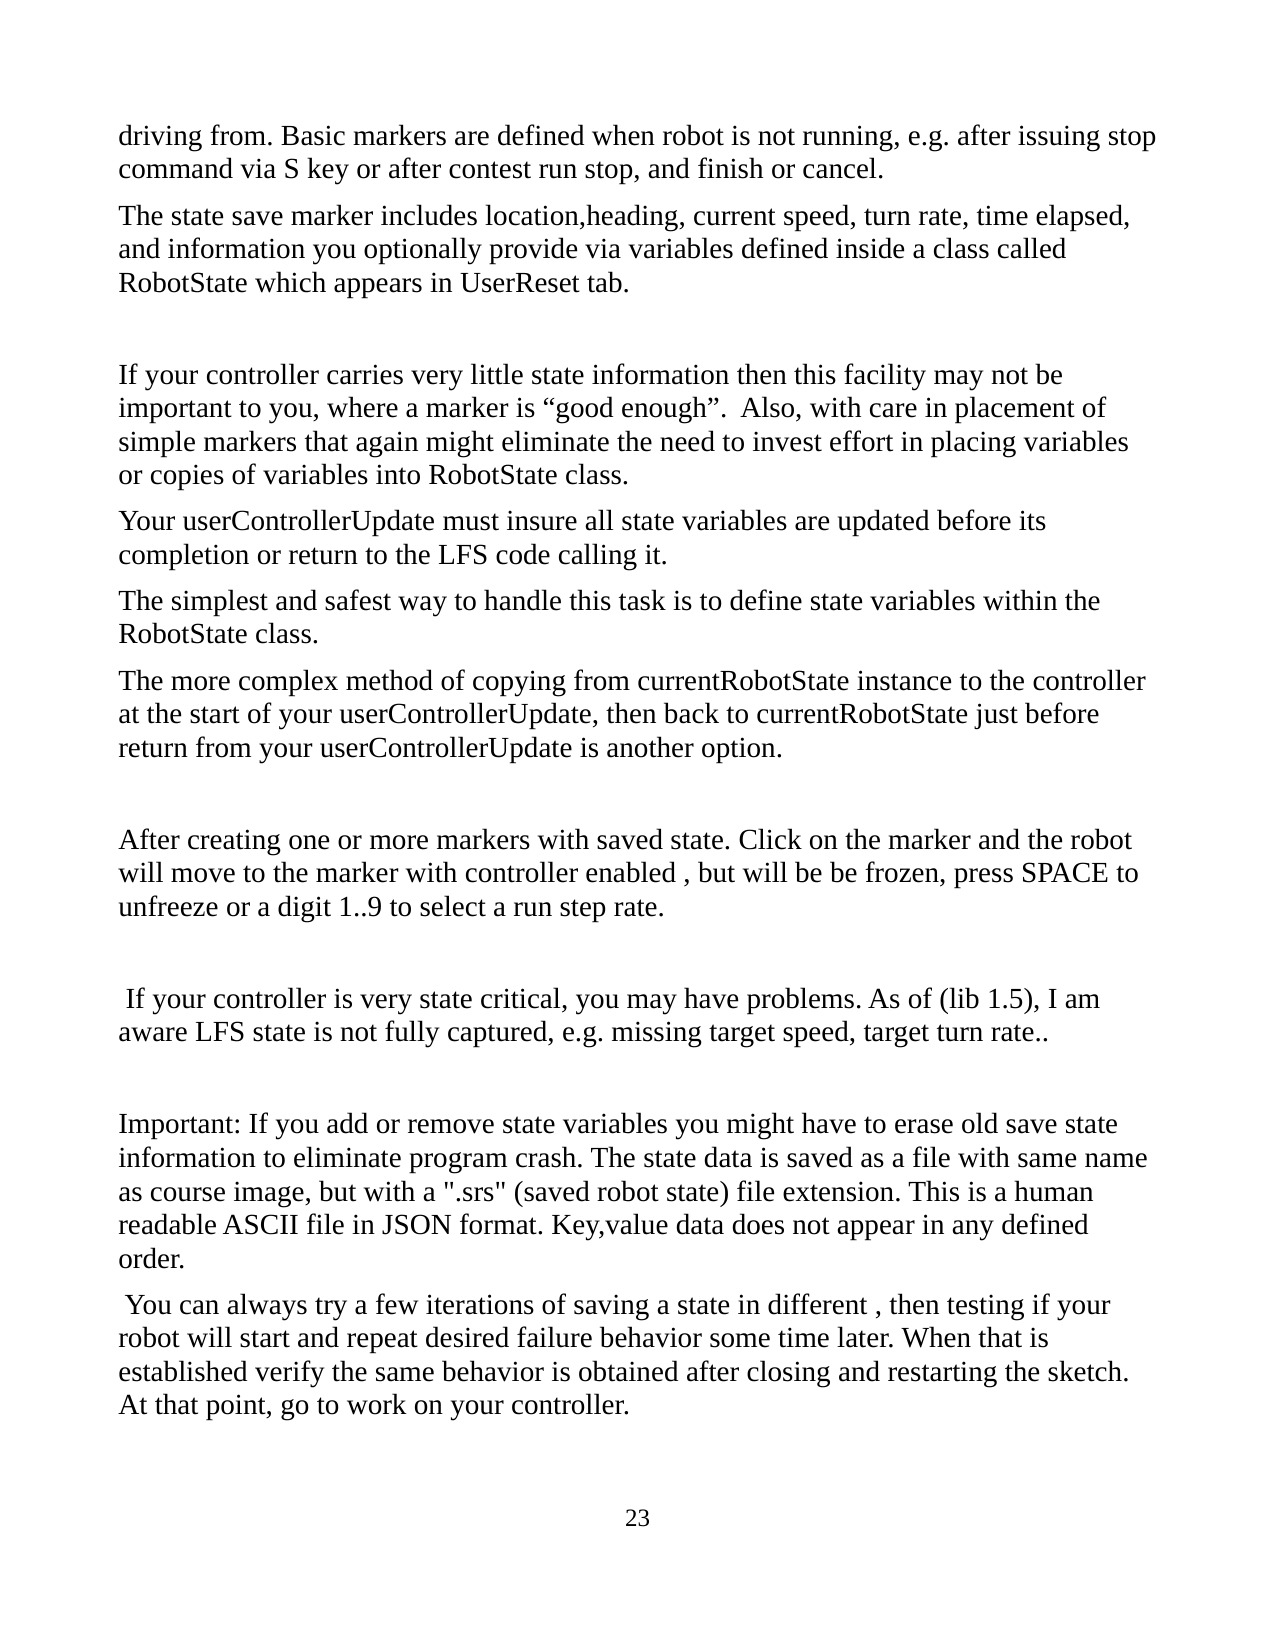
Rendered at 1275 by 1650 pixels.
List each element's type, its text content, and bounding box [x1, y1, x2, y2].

text driving from. Basic markers are defined when robot is not running, e.g. after issuing stop command via S key or after contest run stop, and finish or cancel. [118, 118, 1157, 185]
text The state save marker includes location,heading, current speed, turn rate, time elapsed, and information you optionally provide via variables defined inside a class called RobotState which appears in UserReset tab. [118, 198, 1157, 298]
text Your userControllerUpdate must insure all state variables are updated before its completion or return to the LFS code calling it. [118, 503, 1157, 571]
text The simplest and safest way to handle this task is to define state variables within the RobotState class. [118, 583, 1157, 650]
text If your controller carries very little state information then this facility may not be important to you, where a marker is “good enough”. Also, with care in placement of simple markers that again might eliminate the need to invest effort in placing variables or copies of variables into RobotState class. [118, 357, 1157, 491]
text If your controller is very state critical, you may have problems. As of (lib 1.5), I am aware LFS state is not fully captured, e.g. missing target speed, target turn rate.. [118, 981, 1157, 1048]
text After creating one or more markers with saved state. Click on the marker and the robot will move to the marker with controller enabled , but will be be frozen, press SPACE to unfreeze or a digit 1..9 to select a run step rate. [118, 822, 1157, 922]
text The more complex method of copying from currentRobotState instance to the controller at the start of your userControllerUpdate, then back to currentRobotState just before return from your userControllerUpdate is another option. [118, 663, 1157, 763]
text Important: If you add or remove state variables you might have to erase old save state information to eliminate program crash. The state data is saved as a file with same name as course image, but with a ".srs" (saved robot state) file extension. This is a human readable ASCII file in JSON format. Key,value data does not appear in any defined order. [118, 1107, 1157, 1274]
text You can always try a few iterations of saving a state in different , then testing if your robot will start and repeat desired failure behavior some time later. When that is established verify the same behavior is obtained after closing and restarting the sketch. At that point, go to work on your controller. [118, 1287, 1157, 1421]
